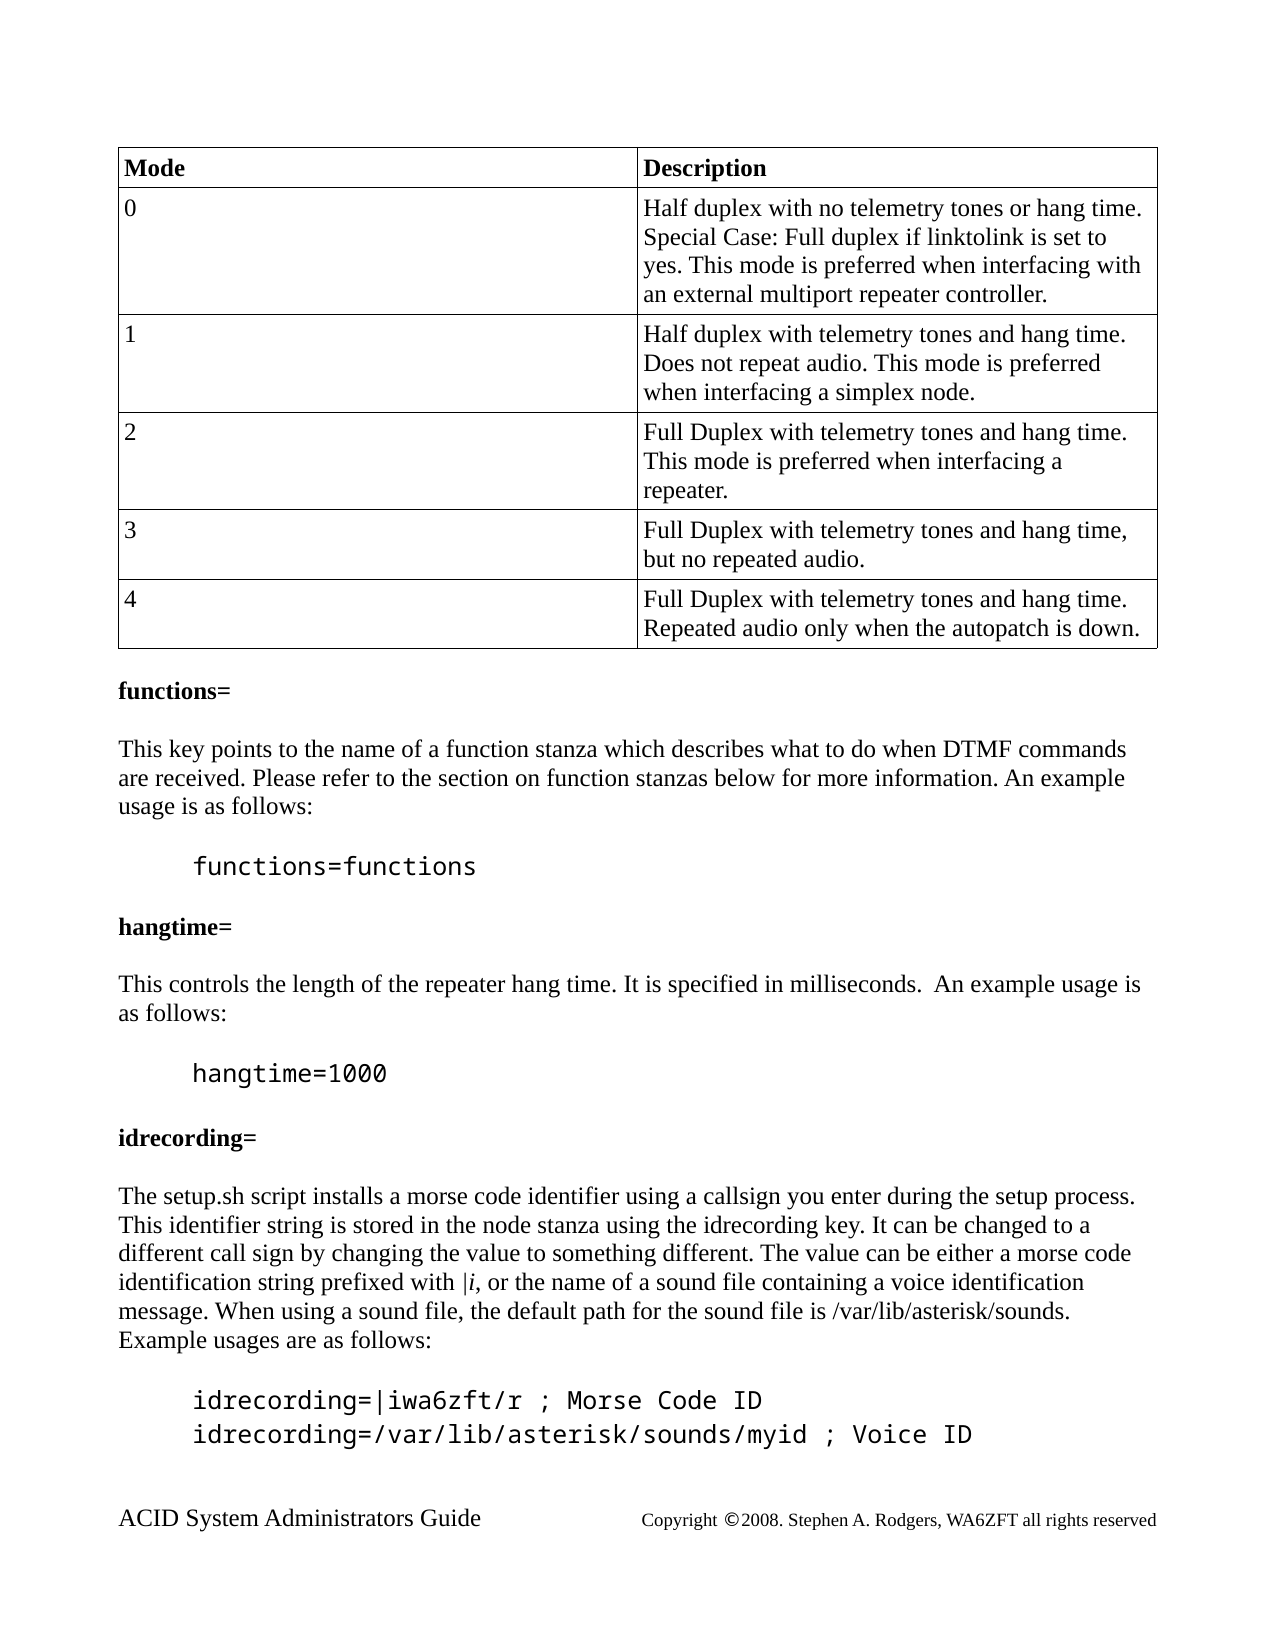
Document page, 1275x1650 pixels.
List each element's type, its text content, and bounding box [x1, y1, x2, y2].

table_cell Half duplex with no telemetry tones or hang time. Special Case: Full duplex if linktolink is set to yes. This mode is preferred when interfacing with an external multiport repeater controller. [638, 188, 1157, 314]
table_cell Full Duplex with telemetry tones and hang time. Repeated audio only when the autopatch is down. [638, 580, 1157, 647]
text functions= [118, 676, 1157, 705]
text This controls the length of the repeater hang time. It is specified in milliseconds. An example usage is as follows: [118, 969, 1157, 1027]
table_cell 2 [119, 413, 637, 509]
text This key points to the name of a function stanza which describes what to do when DTMF commands are received. Please refer to the section on function stanzas below for more information. An example usage is as follows: [118, 734, 1157, 820]
table_cell 0 [119, 188, 637, 314]
text hangtime= [118, 912, 1157, 940]
text idrecording=|iwa6zft/r ; Morse Code ID [192, 1382, 1157, 1416]
table_cell Full Duplex with telemetry tones and hang time, but no repeated audio. [638, 510, 1157, 578]
table_cell 3 [119, 510, 637, 578]
table_cell 4 [119, 580, 637, 647]
text The setup.sh script installs a morse code identifier using a callsign you enter during the setup process. This identifier string is stored in the node stanza using the idrecording key. It can be changed to a different call sign by changing the value to something different. The value can be either a morse code identification string prefixed with |i, or the name of a sound file containing a voice identification message. When using a sound file, the default path for the sound file is /var/lib/asterisk/sounds. Example usages are as follows: [118, 1181, 1157, 1353]
text functions=functions [192, 849, 1157, 883]
text idrecording=/var/lib/asterisk/sounds/myid ; Voice ID [192, 1416, 1157, 1450]
table_header Mode [119, 148, 637, 187]
table_cell Half duplex with telemetry tones and hang time. Does not repeat audio. This mode is preferred when interfacing a simplex node. [638, 315, 1157, 412]
table_cell Full Duplex with telemetry tones and hang time. This mode is preferred when interfacing a repeater. [638, 413, 1157, 509]
table_header Description [638, 148, 1157, 187]
table_cell 1 [119, 315, 637, 412]
text idrecording= [118, 1123, 1157, 1152]
text hangtime=1000 [118, 1055, 1157, 1089]
